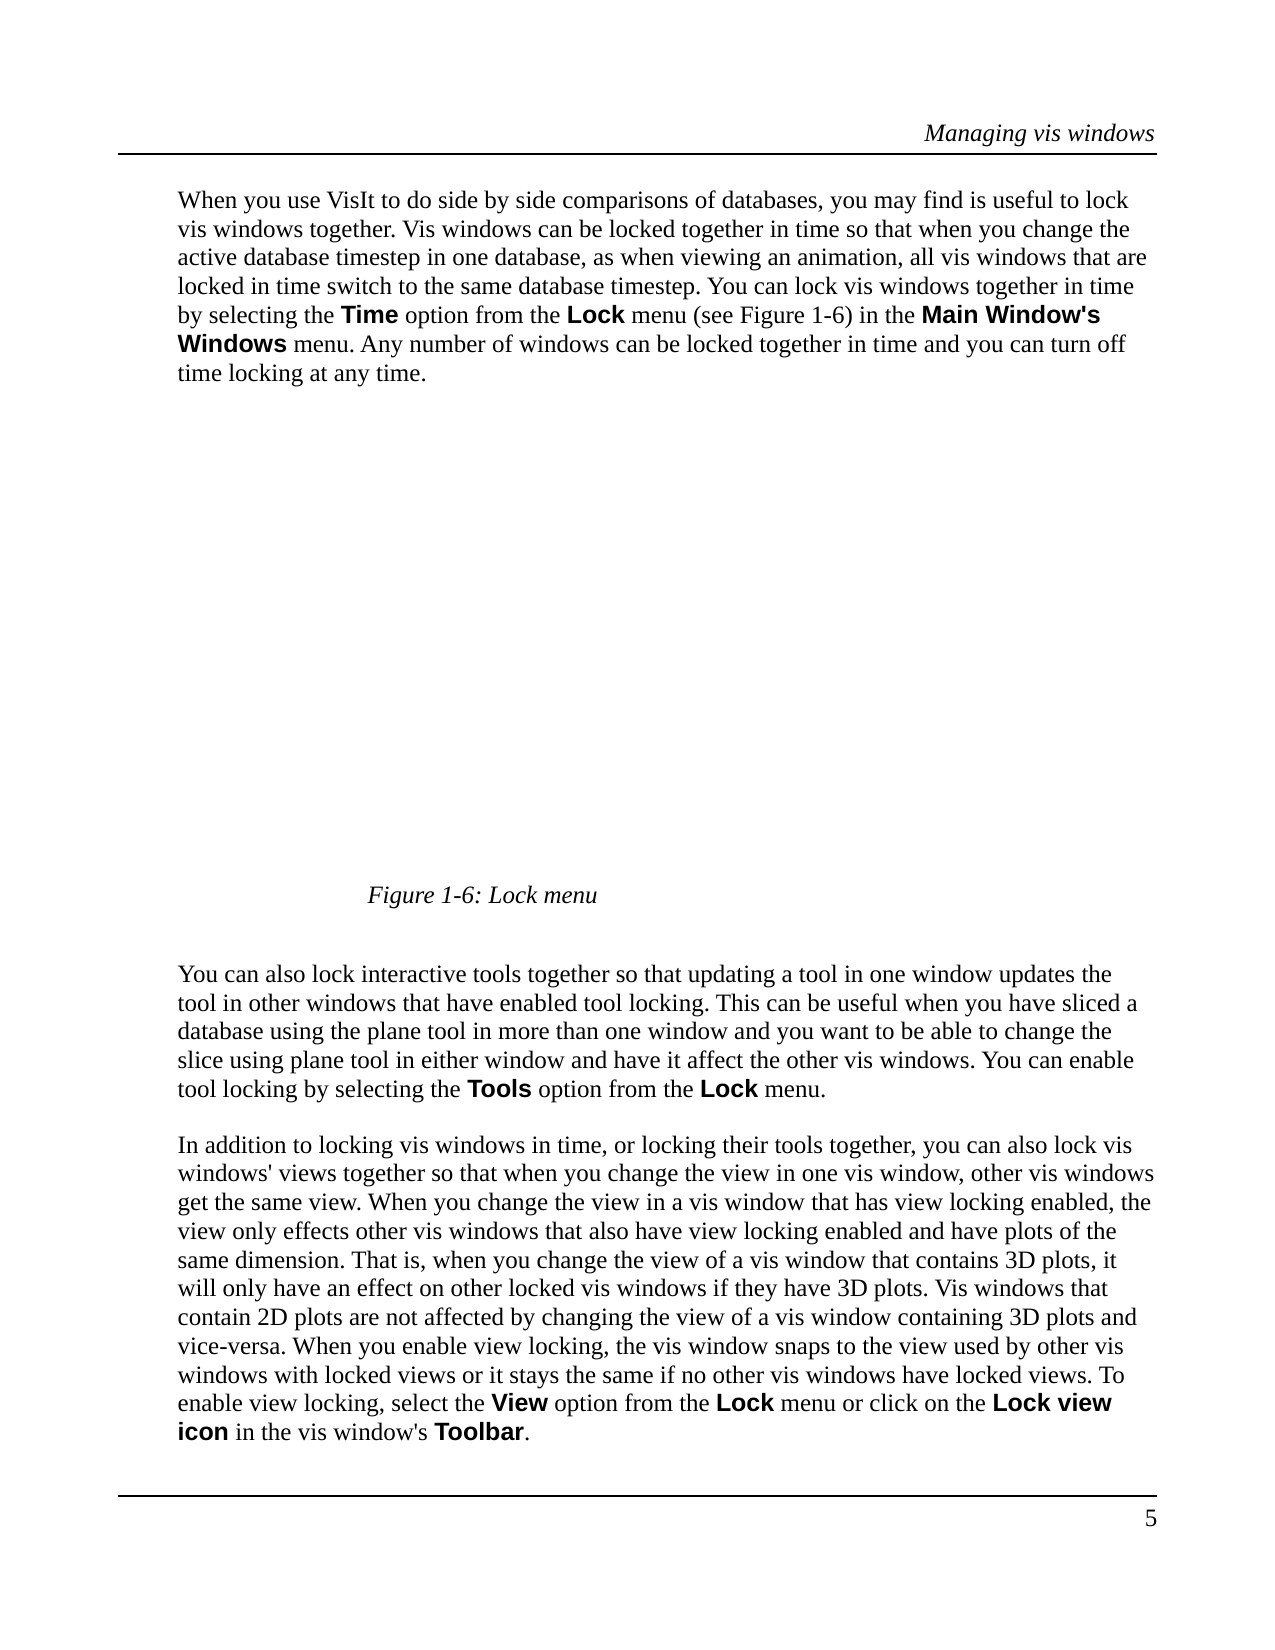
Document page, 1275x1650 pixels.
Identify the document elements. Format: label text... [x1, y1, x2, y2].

text [367, 909, 967, 932]
text You can also lock interactive tools together so that updating a tool in one window updates the tool in other windows that have enabled tool locking. This can be useful when you have sliced a database using the plane tool in more than one window and you want to be able to change the slice using plane tool in either window and have it affect the other vis windows. You can enable tool locking by selecting the Tools option from the Lock menu. [177, 413, 1157, 1103]
text Figure 1-6: Lock menu [367, 411, 967, 909]
text When you use VisIt to do side by side comparisons of databases, you may find is useful to lock vis windows together. Vis windows can be locked together in time so that when you change the active database timestep in one database, as when viewing an animation, all vis windows that are locked in time switch to the same database timestep. You can lock vis windows together in time by selecting the Time option from the Lock menu (see Figure 1-6) in the Main Window's Windows menu. Any number of windows can be locked together in time and you can turn off time locking at any time. [177, 185, 1157, 386]
text In addition to locking vis windows in time, or locking their tools together, you can also lock vis windows' views together so that when you change the view in one vis window, other vis windows get the same view. When you change the view in a vis window that has view locking enabled, the view only effects other vis windows that also have view locking enabled and have plots of the same dimension. That is, when you change the view of a vis window that contains 3D plots, it will only have an effect on other locked vis windows if they have 3D plots. Vis windows that contain 2D plots are not affected by changing the view of a vis window containing 3D plots and vice-versa. When you enable view locking, the vis window snaps to the view used by other vis windows with locked views or it stays the same if no other vis windows have locked views. To enable view locking, select the View option from the Lock menu or click on the Lock view icon in the vis window's Toolbar. [177, 1130, 1157, 1446]
